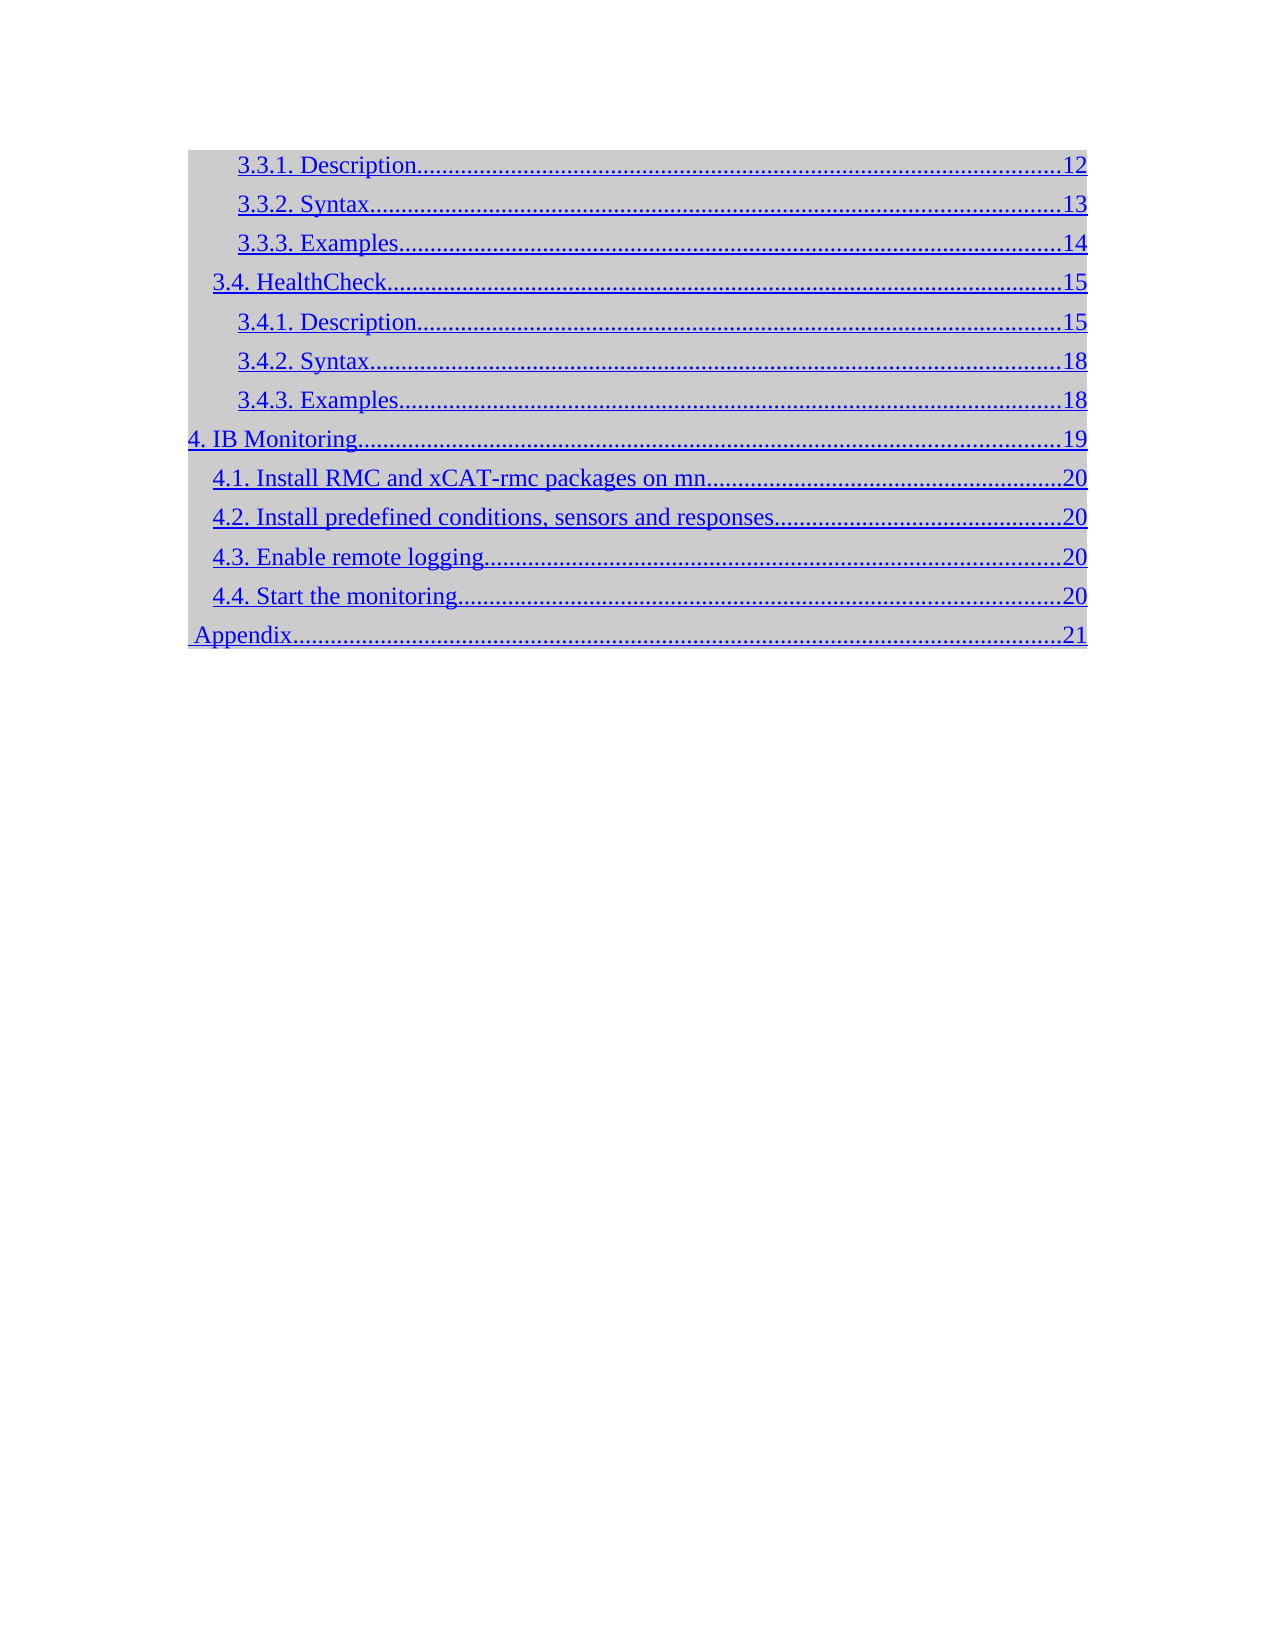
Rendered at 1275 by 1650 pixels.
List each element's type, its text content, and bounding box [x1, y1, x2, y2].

text 4.1. Install RMC and xCAT-rmc packages on mn 20 [212, 463, 1087, 488]
text 3.3.2. Syntax 13 [237, 189, 1087, 214]
text 3.4. HealthCheck 15 [212, 267, 1087, 292]
text 4.3. Enable remote logging 20 [212, 542, 1087, 567]
text 3.4.3. Examples 18 [237, 385, 1087, 410]
text Appendix 21 [187, 620, 1087, 645]
text 4.2. Install predefined conditions, sensors and responses 20 [212, 502, 1087, 527]
text 4.4. Start the monitoring 20 [212, 581, 1087, 606]
text 3.4.2. Syntax 18 [237, 346, 1087, 371]
text 3.3.3. Examples 14 [237, 228, 1087, 253]
text 4. IB Monitoring 19 [187, 424, 1087, 449]
text 3.3.1. Description 12 [237, 150, 1087, 175]
text 3.4.1. Description 15 [237, 307, 1087, 332]
